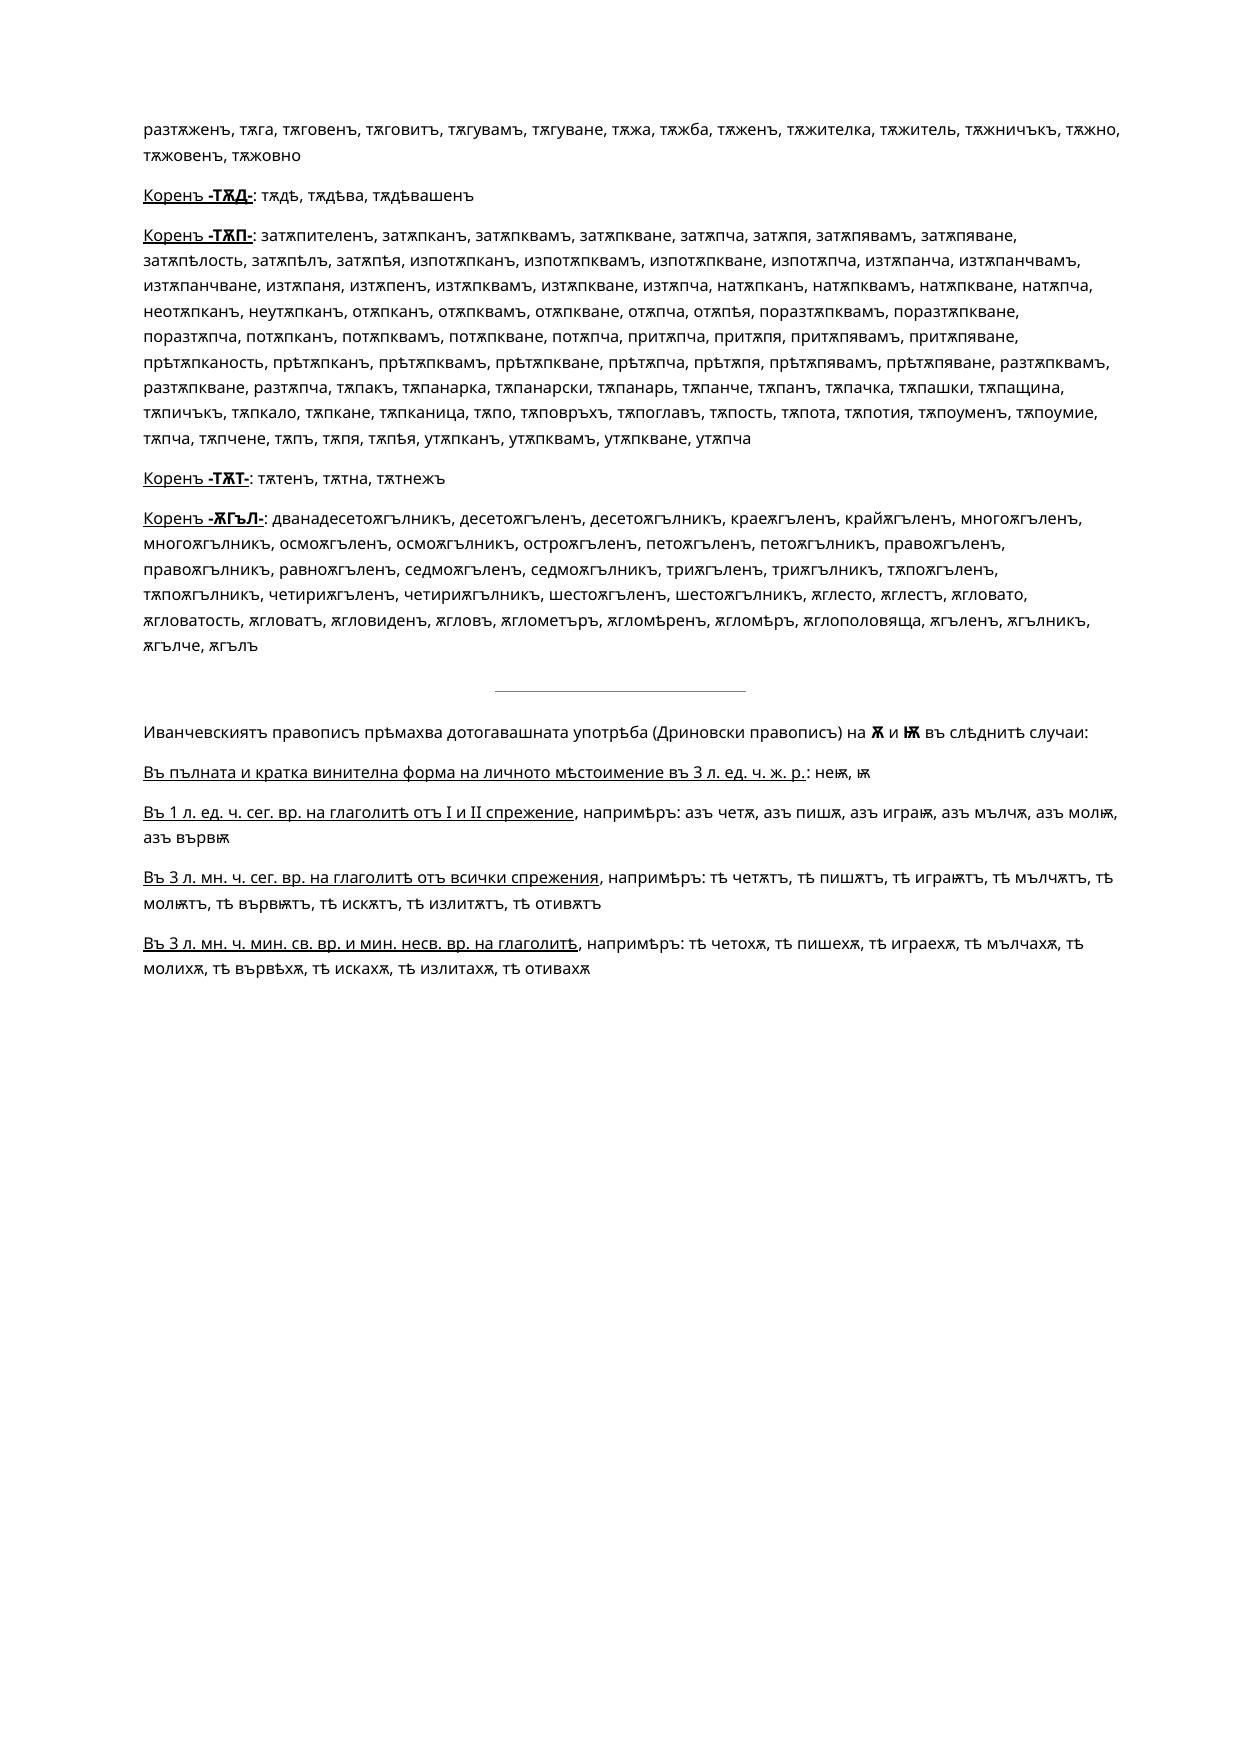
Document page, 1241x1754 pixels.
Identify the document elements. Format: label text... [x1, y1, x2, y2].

text Въ 1 л. ед. ч. сег. вр. на глаголитѣ отъ I и II спрежение, напримѣръ: азъ четѫ, азъ пишѫ, азъ играѭ, азъ мълчѫ, азъ молѭ, азъ вървѭ [143, 801, 1122, 848]
text Иванчевскиятъ правописъ прѣмахва дотогавашната употрѣба (Дриновски правописъ) на Ѫ и Ѭ въ слѣднитѣ случаи: [143, 721, 1122, 743]
text разтѫженъ, тѫга, тѫговенъ, тѫговитъ, тѫгувамъ, тѫгуване, тѫжа, тѫжба, тѫженъ, тѫжителка, тѫжитель, тѫжничъкъ, тѫжно, тѫжовенъ, тѫжовно [143, 118, 1122, 166]
text Въ пълната и кратка винителна форма на личното мѣстоимение въ 3 л. ед. ч. ж. р.: неѭ, ѭ [143, 761, 1122, 783]
text Коренъ -ѪГъЛ-: дванадесетоѫгълникъ, десетоѫгъленъ, десетоѫгълникъ, краеѫгъленъ, крайѫгъленъ, многоѫгъленъ, многоѫгълникъ, осмоѫгъленъ, осмоѫгълникъ, остроѫгъленъ, петоѫгъленъ, петоѫгълникъ, правоѫгъленъ, правоѫгълникъ, равноѫгъленъ, седмоѫгъленъ, седмоѫгълникъ, триѫгъленъ, триѫгълникъ, тѫпоѫгъленъ, тѫпоѫгълникъ, четириѫгъленъ, четириѫгълникъ, шестоѫгъленъ, шестоѫгълникъ, ѫглесто, ѫглестъ, ѫгловато, ѫгловатость, ѫгловатъ, ѫгловиденъ, ѫгловъ, ѫглометъръ, ѫгломѣренъ, ѫгломѣръ, ѫглополовяща, ѫгъленъ, ѫгълникъ, ѫгълче, ѫгълъ [143, 507, 1122, 656]
text Коренъ -ТѪТ-: тѫтенъ, тѫтна, тѫтнежъ [143, 467, 1122, 489]
text Въ 3 л. мн. ч. мин. св. вр. и мин. несв. вр. на глаголитѣ, напримѣръ: тѣ четохѫ, тѣ пишехѫ, тѣ играехѫ, тѣ мълчахѫ, тѣ молихѫ, тѣ вървѣхѫ, тѣ искахѫ, тѣ излитахѫ, тѣ отивахѫ [143, 932, 1122, 979]
text Коренъ -ТѪД-: тѫдѣ, тѫдѣва, тѫдѣвашенъ [143, 183, 1122, 206]
text Коренъ -ТѪП-: затѫпителенъ, затѫпканъ, затѫпквамъ, затѫпкване, затѫпча, затѫпя, затѫпявамъ, затѫпяване, затѫпѣлость, затѫпѣлъ, затѫпѣя, изпотѫпканъ, изпотѫпквамъ, изпотѫпкване, изпотѫпча, изтѫпанча, изтѫпанчвамъ, изтѫпанчване, изтѫпаня, изтѫпенъ, изтѫпквамъ, изтѫпкване, изтѫпча, натѫпканъ, натѫпквамъ, натѫпкване, натѫпча, неотѫпканъ, неутѫпканъ, отѫпканъ, отѫпквамъ, отѫпкване, отѫпча, отѫпѣя, поразтѫпквамъ, поразтѫпкване, поразтѫпча, потѫпканъ, потѫпквамъ, потѫпкване, потѫпча, притѫпча, притѫпя, притѫпявамъ, притѫпяване, прѣтѫпканость, прѣтѫпканъ, прѣтѫпквамъ, прѣтѫпкване, прѣтѫпча, прѣтѫпя, прѣтѫпявамъ, прѣтѫпяване, разтѫпквамъ, разтѫпкване, разтѫпча, тѫпакъ, тѫпанарка, тѫпанарски, тѫпанарь, тѫпанче, тѫпанъ, тѫпачка, тѫпашки, тѫпащина, тѫпичъкъ, тѫпкало, тѫпкане, тѫпканица, тѫпо, тѫповръхъ, тѫпоглавъ, тѫпость, тѫпота, тѫпотия, тѫпоуменъ, тѫпоумие, тѫпча, тѫпчене, тѫпъ, тѫпя, тѫпѣя, утѫпканъ, утѫпквамъ, утѫпкване, утѫпча [143, 223, 1122, 449]
text Въ 3 л. мн. ч. сег. вр. на глаголитѣ отъ всички спрежения, напримѣръ: тѣ четѫтъ, тѣ пишѫтъ, тѣ играѭтъ, тѣ мълчѫтъ, тѣ молѭтъ, тѣ вървѭтъ, тѣ искѫтъ, тѣ излитѫтъ, тѣ отивѫтъ [143, 866, 1122, 914]
